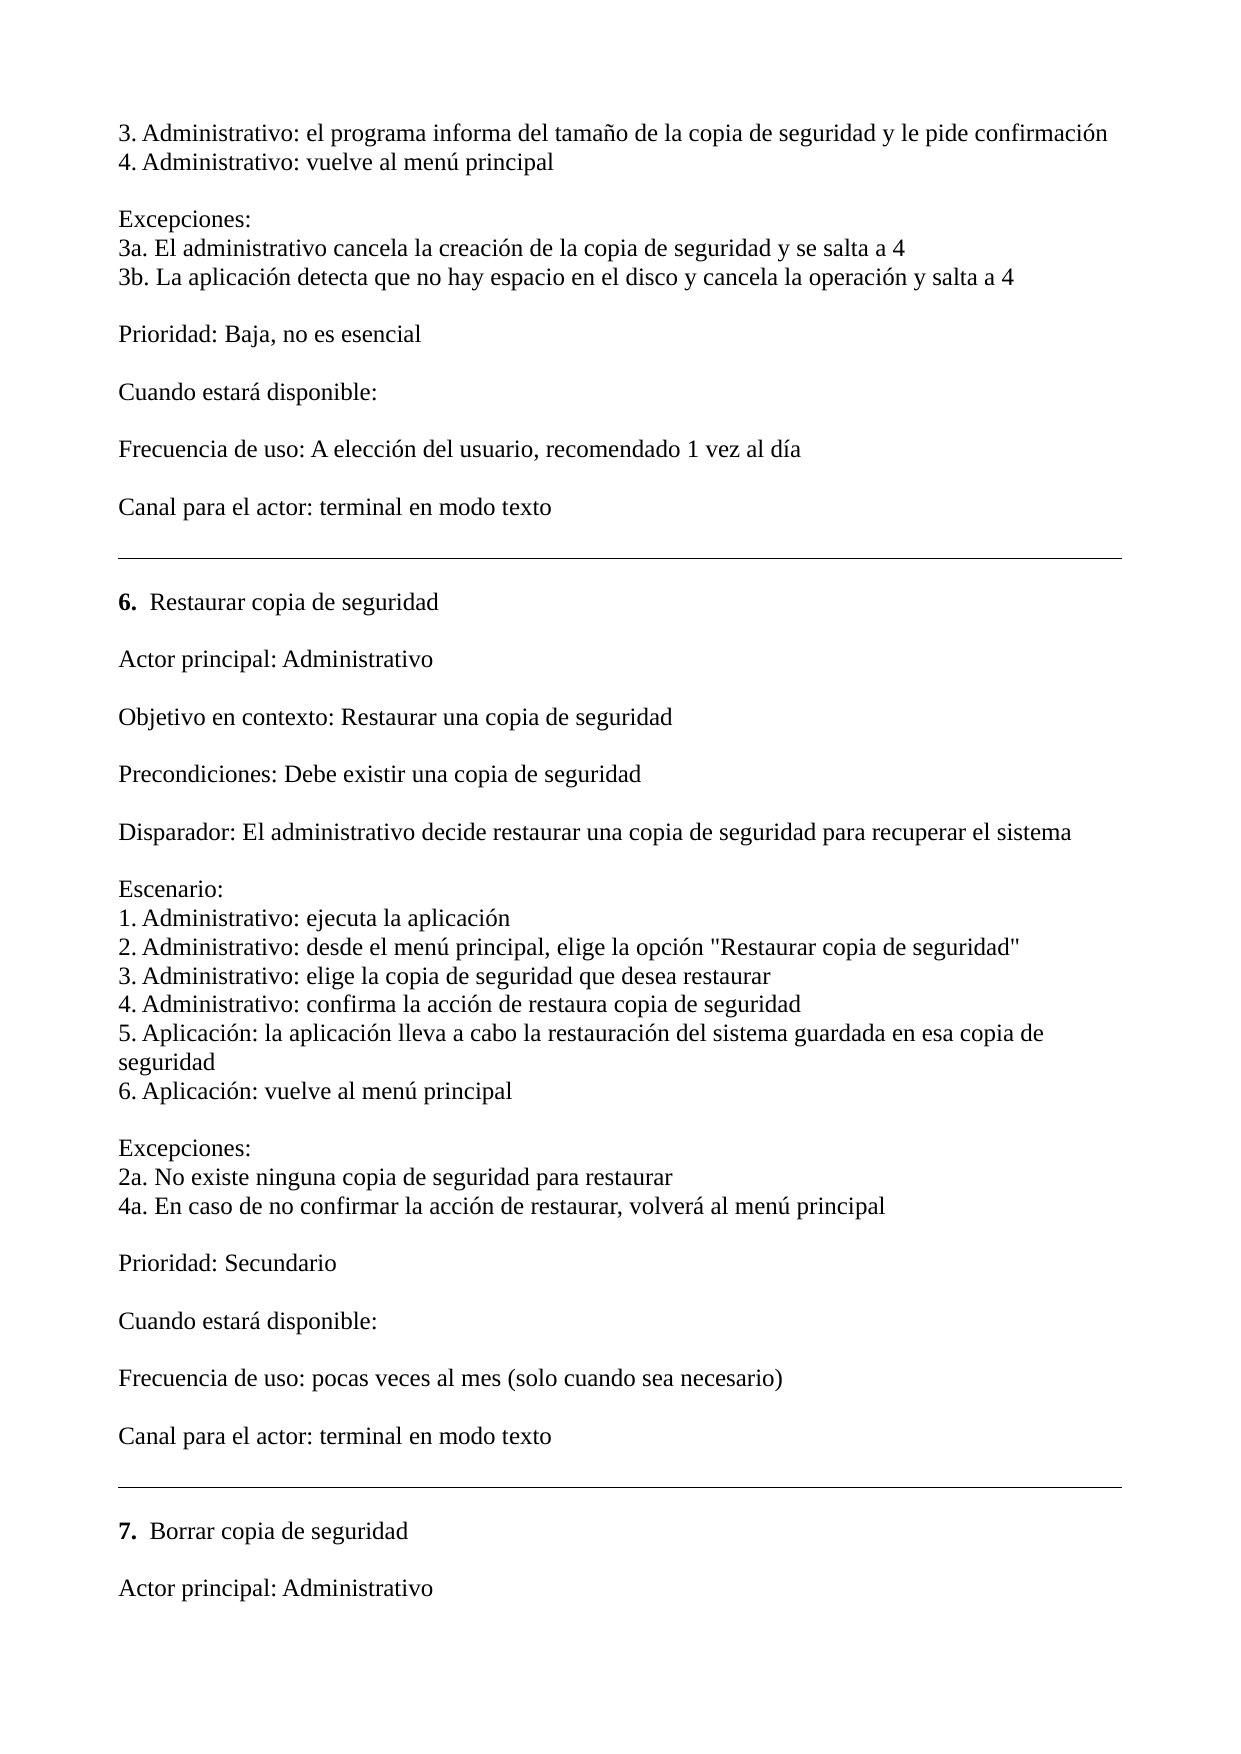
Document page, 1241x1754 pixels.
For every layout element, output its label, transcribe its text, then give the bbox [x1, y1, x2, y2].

text 2a. No existe ninguna copia de seguridad para restaurar [118, 1162, 1122, 1191]
text 3b. La aplicación detecta que no hay espacio en el disco y cancela la operación y salta a 4 [118, 262, 1122, 291]
text Excepciones: [118, 1133, 1122, 1162]
text 4. Administrativo: vuelve al menú principal [118, 147, 1122, 176]
text Actor principal: Administrativo [118, 1573, 1122, 1602]
text 3. Administrativo: el programa informa del tamaño de la copia de seguridad y le pide confirmación [118, 118, 1122, 147]
text Prioridad: Secundario [118, 1248, 1122, 1277]
text 6. Aplicación: vuelve al menú principal [118, 1076, 1122, 1104]
text Prioridad: Baja, no es esencial [118, 319, 1122, 348]
text Escenario: [118, 874, 1122, 903]
text 4a. En caso de no confirmar la acción de restaurar, volverá al menú principal [118, 1191, 1122, 1219]
text 3a. El administrativo cancela la creación de la copia de seguridad y se salta a 4 [118, 233, 1122, 262]
text Disparador: El administrativo decide restaurar una copia de seguridad para recuperar el sistema [118, 817, 1122, 846]
text Canal para el actor: terminal en modo texto [118, 492, 1122, 521]
text 3. Administrativo: elige la copia de seguridad que desea restaurar [118, 961, 1122, 989]
text Frecuencia de uso: pocas veces al mes (solo cuando sea necesario) [118, 1363, 1122, 1392]
text Canal para el actor: terminal en modo texto [118, 1421, 1122, 1449]
text 5. Aplicación: la aplicación lleva a cabo la restauración del sistema guardada en esa copia de seguridad [118, 1018, 1122, 1076]
text 6. Restaurar copia de seguridad [118, 587, 1122, 616]
text Actor principal: Administrativo [118, 644, 1122, 673]
text 4. Administrativo: confirma la acción de restaura copia de seguridad [118, 989, 1122, 1018]
text Precondiciones: Debe existir una copia de seguridad [118, 759, 1122, 788]
text Cuando estará disponible: [118, 377, 1122, 406]
text Frecuencia de uso: A elección del usuario, recomendado 1 vez al día [118, 434, 1122, 463]
text 7. Borrar copia de seguridad [118, 1516, 1122, 1544]
text Objetivo en contexto: Restaurar una copia de seguridad [118, 702, 1122, 731]
text Excepciones: [118, 204, 1122, 233]
text 1. Administrativo: ejecuta la aplicación [118, 903, 1122, 932]
text 2. Administrativo: desde el menú principal, elige la opción "Restaurar copia de seguridad" [118, 932, 1122, 961]
text Cuando estará disponible: [118, 1306, 1122, 1334]
